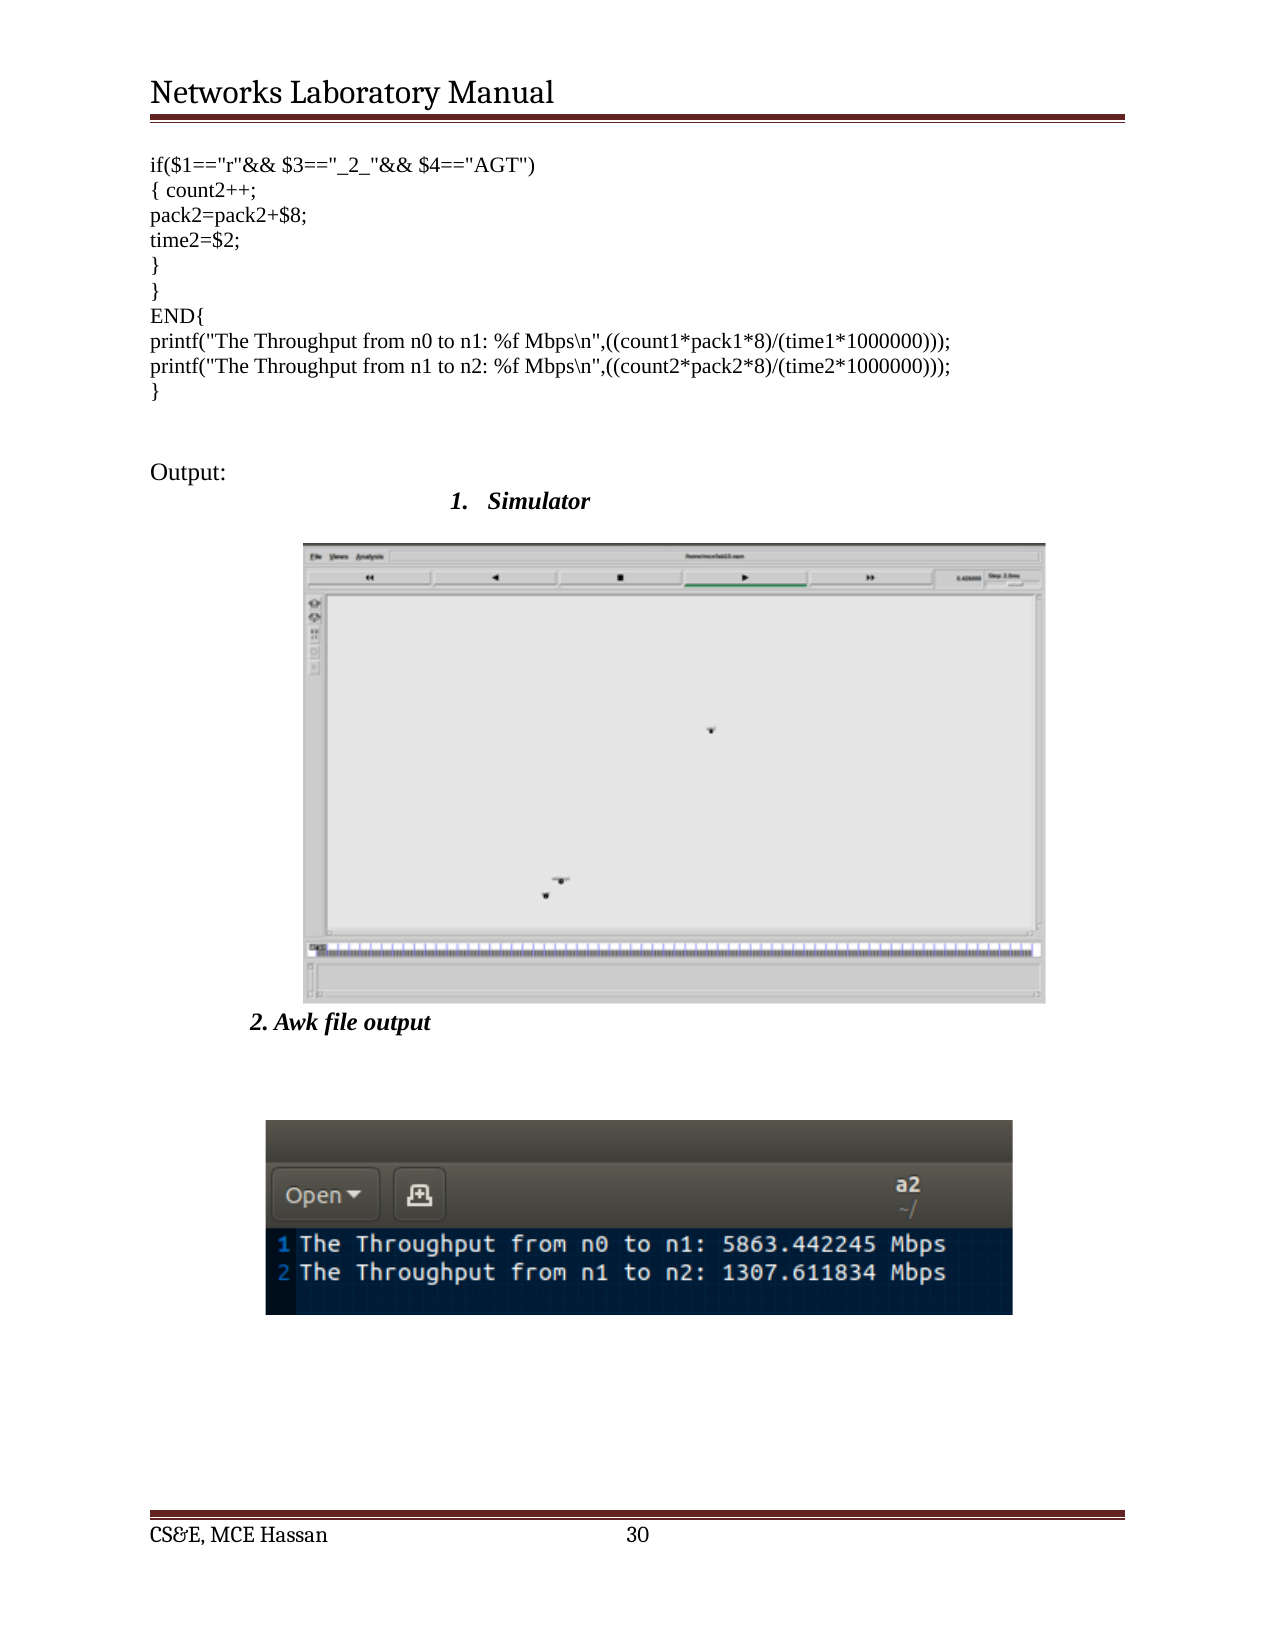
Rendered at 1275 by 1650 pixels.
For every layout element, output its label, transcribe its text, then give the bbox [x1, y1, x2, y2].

text pack2=pack2+$8; [150, 202, 1125, 227]
text } [150, 252, 1125, 278]
text { count2++; [150, 177, 1125, 202]
list Simulator [450, 486, 1125, 515]
text } [150, 378, 1125, 404]
text } [150, 278, 1125, 303]
text time2=$2; [150, 227, 1125, 252]
picture [265, 1120, 1013, 1315]
text END{ [150, 303, 1125, 328]
text if($1=="r"&& $3=="_2_"&& $4=="AGT") [150, 152, 1125, 177]
text 2. Awk file output [150, 1007, 1125, 1036]
picture [303, 543, 1049, 1007]
text printf("The Throughput from n1 to n2: %f Mbps\n",((count2*pack2*8)/(time2*1000000))); [150, 353, 1125, 378]
text Output: [150, 457, 1125, 486]
text printf("The Throughput from n0 to n1: %f Mbps\n",((count1*pack1*8)/(time1*1000000))); [150, 328, 1125, 353]
